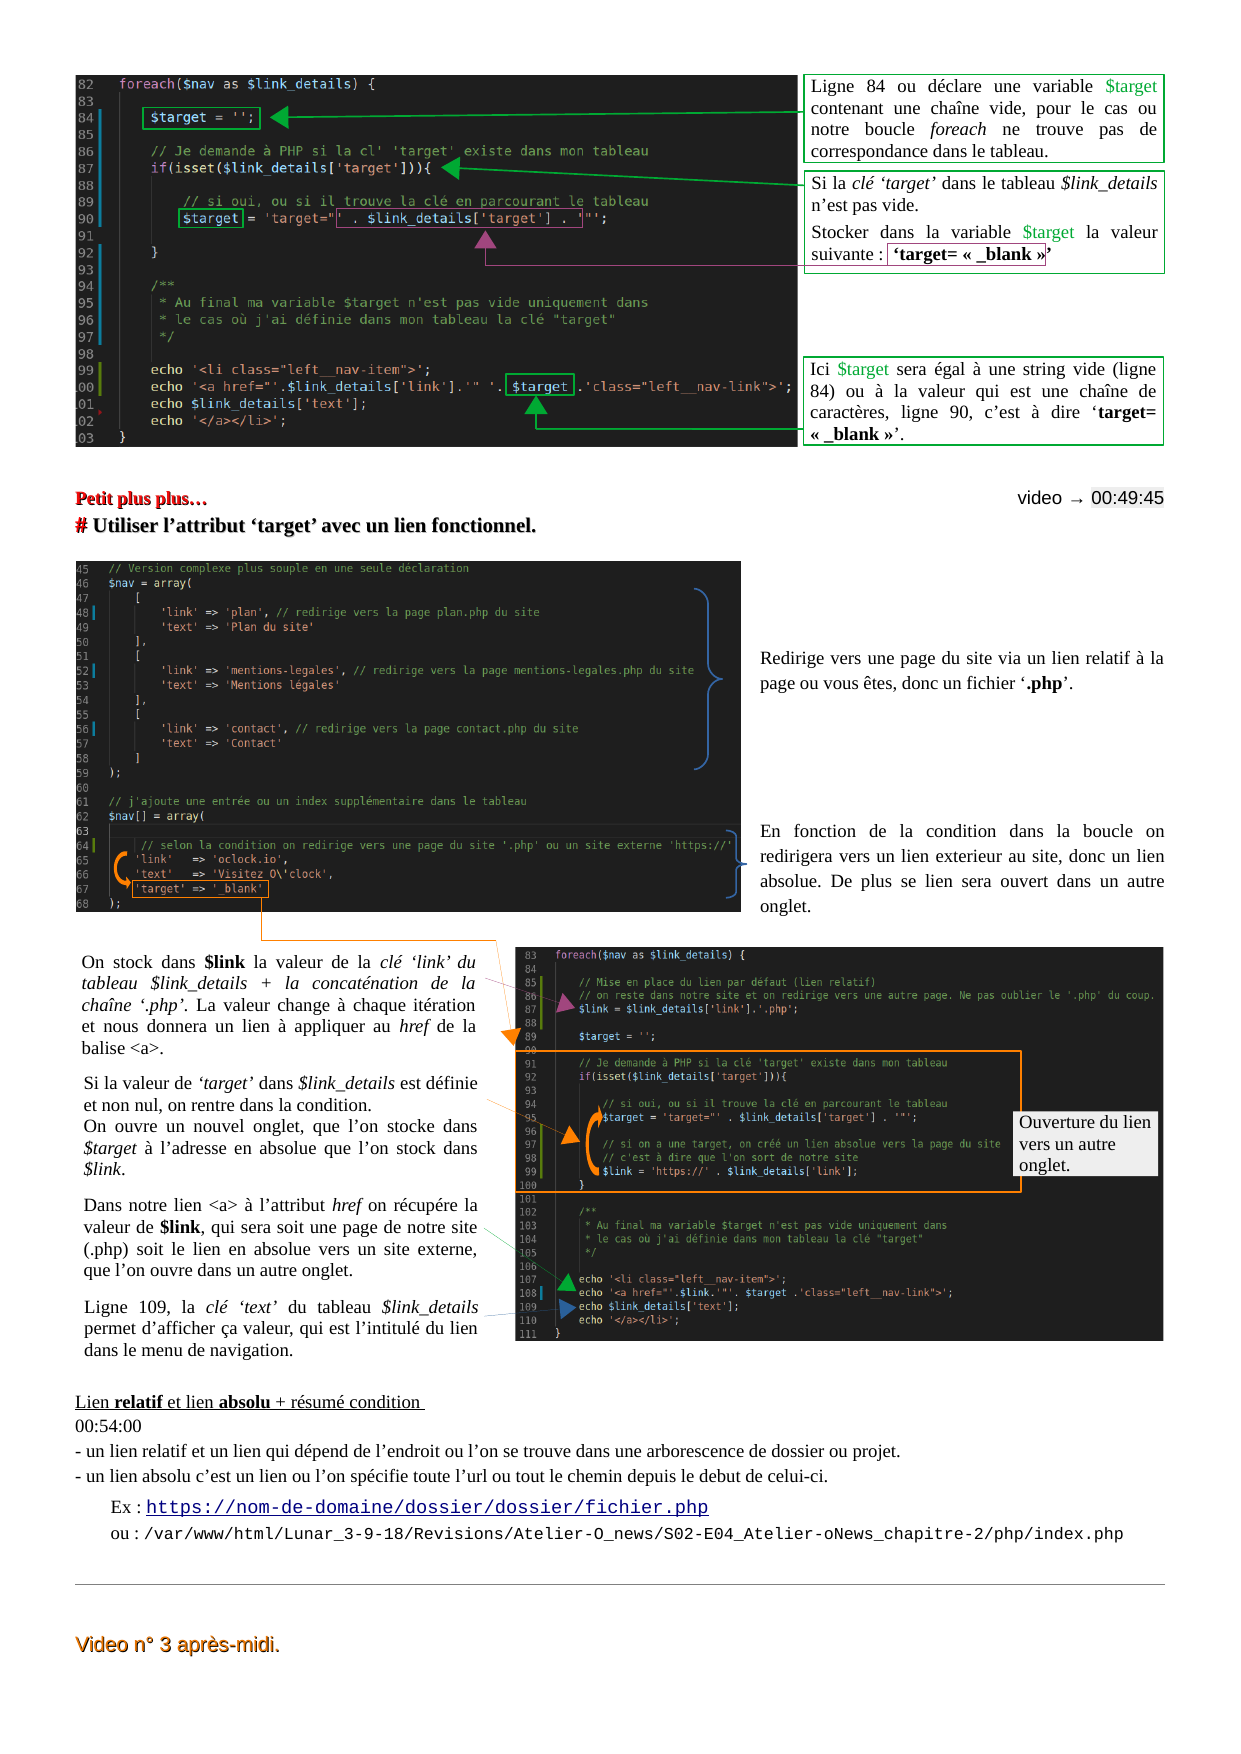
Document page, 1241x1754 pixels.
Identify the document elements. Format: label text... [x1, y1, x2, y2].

picture [515, 947, 1164, 1341]
text [75, 820, 261, 916]
picture [516, 1052, 1020, 1191]
picture [75, 75, 798, 447]
text Lien relatif et lien absolu + résumé condition 00:54:00 [75, 1391, 1165, 1437]
text En fonction de la condition dans la boucle on redirigera vers un lien exterieur au site, donc un lien absolue. De plus se lien sera ouvert dans un autre onglet. [262, 820, 1165, 916]
text Ex : https://nom-de-domaine/dossier/dossier/fichier.php [110, 1496, 1165, 1519]
picture [133, 881, 268, 897]
text ou : /var/www/html/Lunar_3-9-18/Revisions/Atelier-O_news/S02-E04_Atelier-oNews_chapitre-2/php/index.php [110, 1522, 1165, 1545]
text - un lien relatif et un lien qui dépend de l’endroit ou l’on se trouve dans une arborescence de dossier ou projet. [75, 1440, 1165, 1462]
text - un lien absolu c’est un lien ou l’on spécifie toute l’url ou tout le chemin depuis le debut de celui-ci. [75, 1465, 1165, 1487]
picture [507, 375, 573, 394]
text Petit plus plus… video → 00:49:45 [75, 487, 1165, 508]
text Redirige vers une page du site via un lien relatif à la page ou vous êtes, donc un fichier ‘.php’. [741, 647, 1165, 693]
picture [76, 561, 741, 912]
text # Utiliser l’attribut ‘target’ avec un lien fonctionnel. [75, 512, 1165, 538]
text Video n° 3 après-midi. [75, 1632, 1165, 1656]
